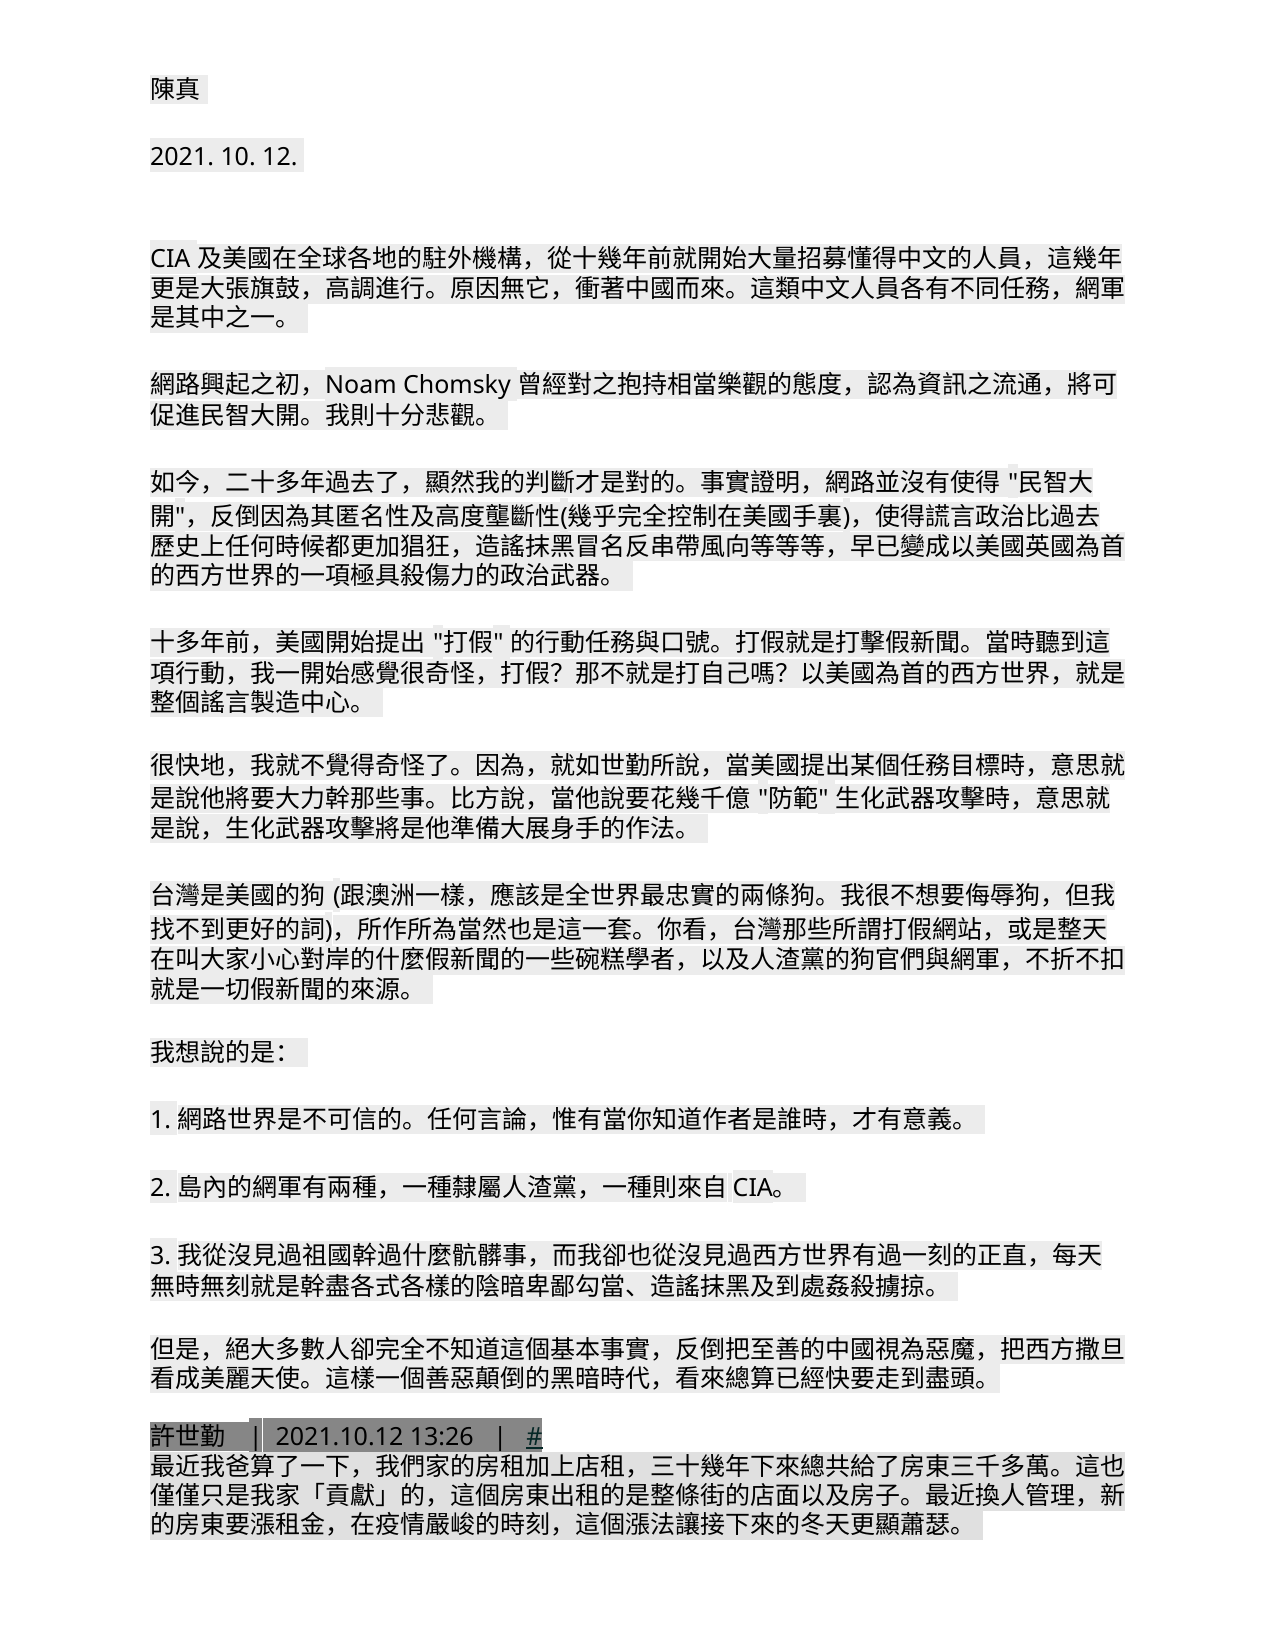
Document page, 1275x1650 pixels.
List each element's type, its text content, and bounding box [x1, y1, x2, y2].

text 許世勤 | 2021.10.12 13:26 | # [150, 1418, 1125, 1452]
text 陳真 2021. 10. 12. CIA 及美國在全球各地的駐外機構，從十幾年前就開始大量招募懂得中文的人員，這幾年更是大張旗鼓，高調進行。原因無它，衝著中國而來。這類中文人員各有不同任務，網軍是其中之一。 網路興起之初，Noam Chomsky 曾經對之抱持相當樂觀的態度，認為資訊之流通，將可促進民智大開。我則十分悲觀。 如今，二十多年過去了，顯然我的判斷才是對的。事實證明，網路並沒有使得 "民智大開"，反倒因為其匿名性及高度壟斷性(幾乎完全控制在美國手裏)，使得謊言政治比過去歷史上任何時候都更加猖狂，造謠抹黑冒名反串帶風向等等等，早已變成以美國英國為首的西方世界的一項極具殺傷力的政治武器。 十多年前，美國開始提出 "打假" 的行動任務與口號。打假就是打擊假新聞。當時聽到這項行動，我一開始感覺很奇怪，打假？那不就是打自己嗎？以美國為首的西方世界，就是整個謠言製造中心。 很快地，我就不覺得奇怪了。因為，就如世勤所說，當美國提出某個任務目標時，意思就是說他將要大力幹那些事。比方說，當他說要花幾千億 "防範" 生化武器攻擊時，意思就是說，生化武器攻擊將是他準備大展身手的作法。 台灣是美國的狗 (跟澳洲一樣，應該是全世界最忠實的兩條狗。我很不想要侮辱狗，但我找不到更好的詞)，所作所為當然也是這一套。你看，台灣那些所謂打假網站，或是整天在叫大家小心對岸的什麼假新聞的一些碗糕學者，以及人渣黨的狗官們與網軍，不折不扣就是一切假新聞的來源。 我想說的是： 1. 網路世界是不可信的。任何言論，惟有當你知道作者是誰時，才有意義。 2. 島內的網軍有兩種，一種隸屬人渣黨，一種則來自CIA。 3. 我從沒見過祖國幹過什麼骯髒事，而我卻也從沒見過西方世界有過一刻的正直，每天無時無刻就是幹盡各式各樣的陰暗卑鄙勾當、造謠抹黑及到處姦殺擄掠。 但是，絕大多數人卻完全不知道這個基本事實，反倒把至善的中國視為惡魔，把西方撒旦看成美麗天使。這樣一個善惡顛倒的黑暗時代，看來總算已經快要走到盡頭。 [150, 75, 1125, 1393]
text 最近我爸算了一下，我們家的房租加上店租，三十幾年下來總共給了房東三千多萬。這也僅僅只是我家「貢獻」的，這個房東出租的是整條街的店面以及房子。最近換人管理，新的房東要漲租金，在疫情嚴峻的時刻，這個漲法讓接下來的冬天更顯蕭瑟。 [150, 1452, 1125, 1574]
